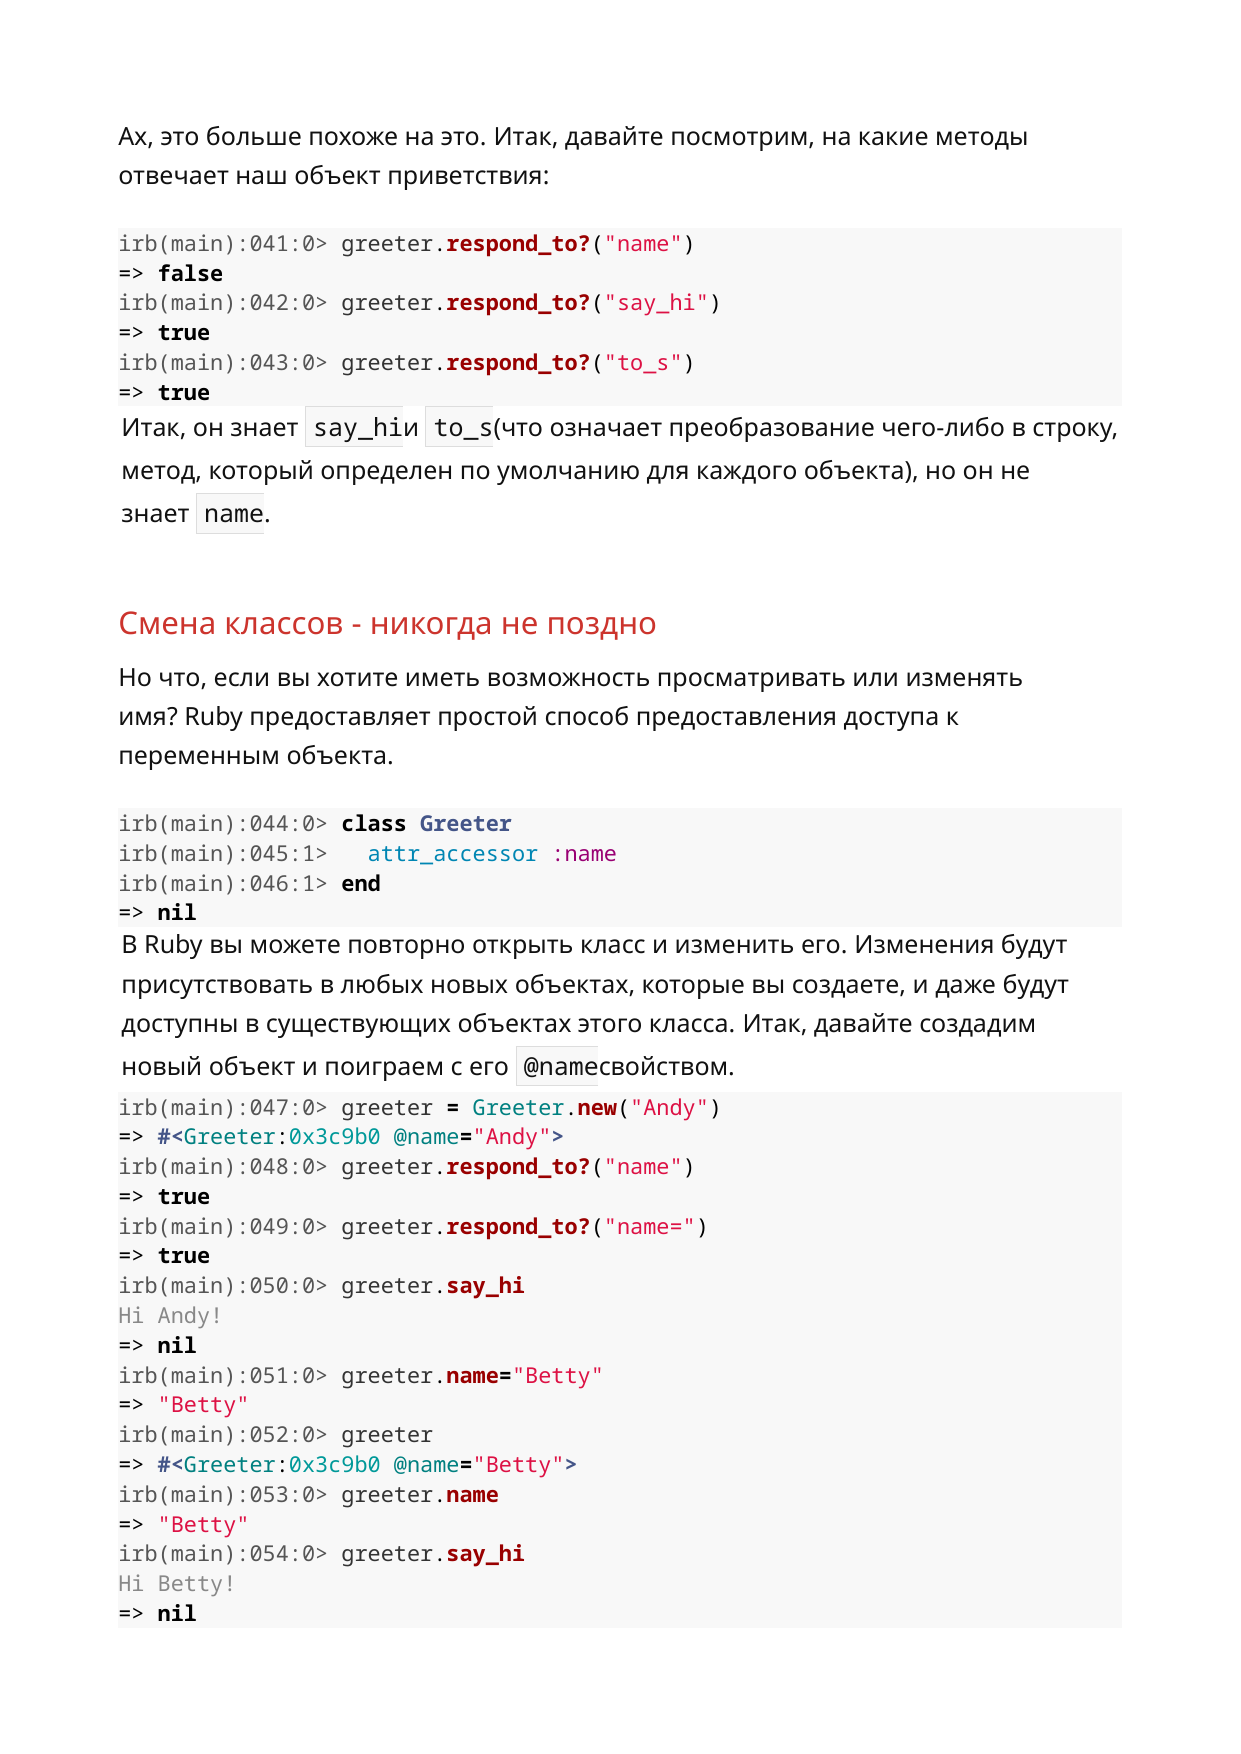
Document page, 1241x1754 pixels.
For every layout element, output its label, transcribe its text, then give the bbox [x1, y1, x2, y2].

text irb(main):044:0> class Greeter [118, 808, 1122, 838]
text => "Betty" [118, 1509, 1122, 1538]
text Hi Betty! [118, 1568, 1122, 1598]
text => nil [118, 1598, 1122, 1628]
text => true [118, 1241, 1122, 1270]
text => #<Greeter:0x3c9b0 @name="Betty"> [118, 1449, 1122, 1479]
text irb(main):043:0> greeter.respond_to?("to_s") [118, 347, 1122, 377]
text irb(main):052:0> greeter [118, 1419, 1122, 1449]
text irb(main):048:0> greeter.respond_to?("name") [118, 1151, 1122, 1181]
text => true [118, 377, 1122, 406]
text irb(main):045:1> attr_accessor :name [118, 838, 1122, 868]
text irb(main):051:0> greeter.name="Betty" [118, 1360, 1122, 1389]
text Hi Andy! [118, 1300, 1122, 1330]
text => nil [118, 897, 1122, 927]
subtitle Смена классов - никогда не поздно [118, 601, 1122, 644]
text irb(main):054:0> greeter.say_hi [118, 1538, 1122, 1568]
text irb(main):053:0> greeter.name [118, 1479, 1122, 1509]
text Но что, если вы хотите иметь возможность просматривать или изменять имя? Ruby предоставляет простой способ предоставления доступа к переменным объекта. [118, 659, 1122, 772]
text Ах, это больше похоже на это. Итак, давайте посмотрим, на какие методы отвечает наш объект приветствия: [118, 118, 1122, 191]
text => true [118, 317, 1122, 347]
text irb(main):042:0> greeter.respond_to?("say_hi") [118, 287, 1122, 317]
text irb(main):049:0> greeter.respond_to?("name=") [118, 1211, 1122, 1241]
text => true [118, 1181, 1122, 1211]
text => #<Greeter:0x3c9b0 @name="Andy"> [118, 1121, 1122, 1151]
text В Ruby вы можете повторно открыть класс и изменить его. Изменения будут присутствовать в любых новых объектах, которые вы создаете, и даже будут доступны в существующих объектах этого класса. Итак, давайте создадим новый объект и поиграем с его @nameсвойством. [121, 927, 1119, 1086]
text irb(main):041:0> greeter.respond_to?("name") [118, 228, 1122, 257]
text Итак, он знает say_hiи to_s(что означает преобразование чего-либо в строку, метод, который определен по умолчанию для каждого объекта), но он не знает name. [121, 406, 1119, 533]
text irb(main):047:0> greeter = Greeter.new("Andy") [118, 1092, 1122, 1121]
text irb(main):050:0> greeter.say_hi [118, 1270, 1122, 1300]
text => "Betty" [118, 1389, 1122, 1419]
text irb(main):046:1> end [118, 868, 1122, 897]
text => nil [118, 1330, 1122, 1360]
text => false [118, 257, 1122, 287]
